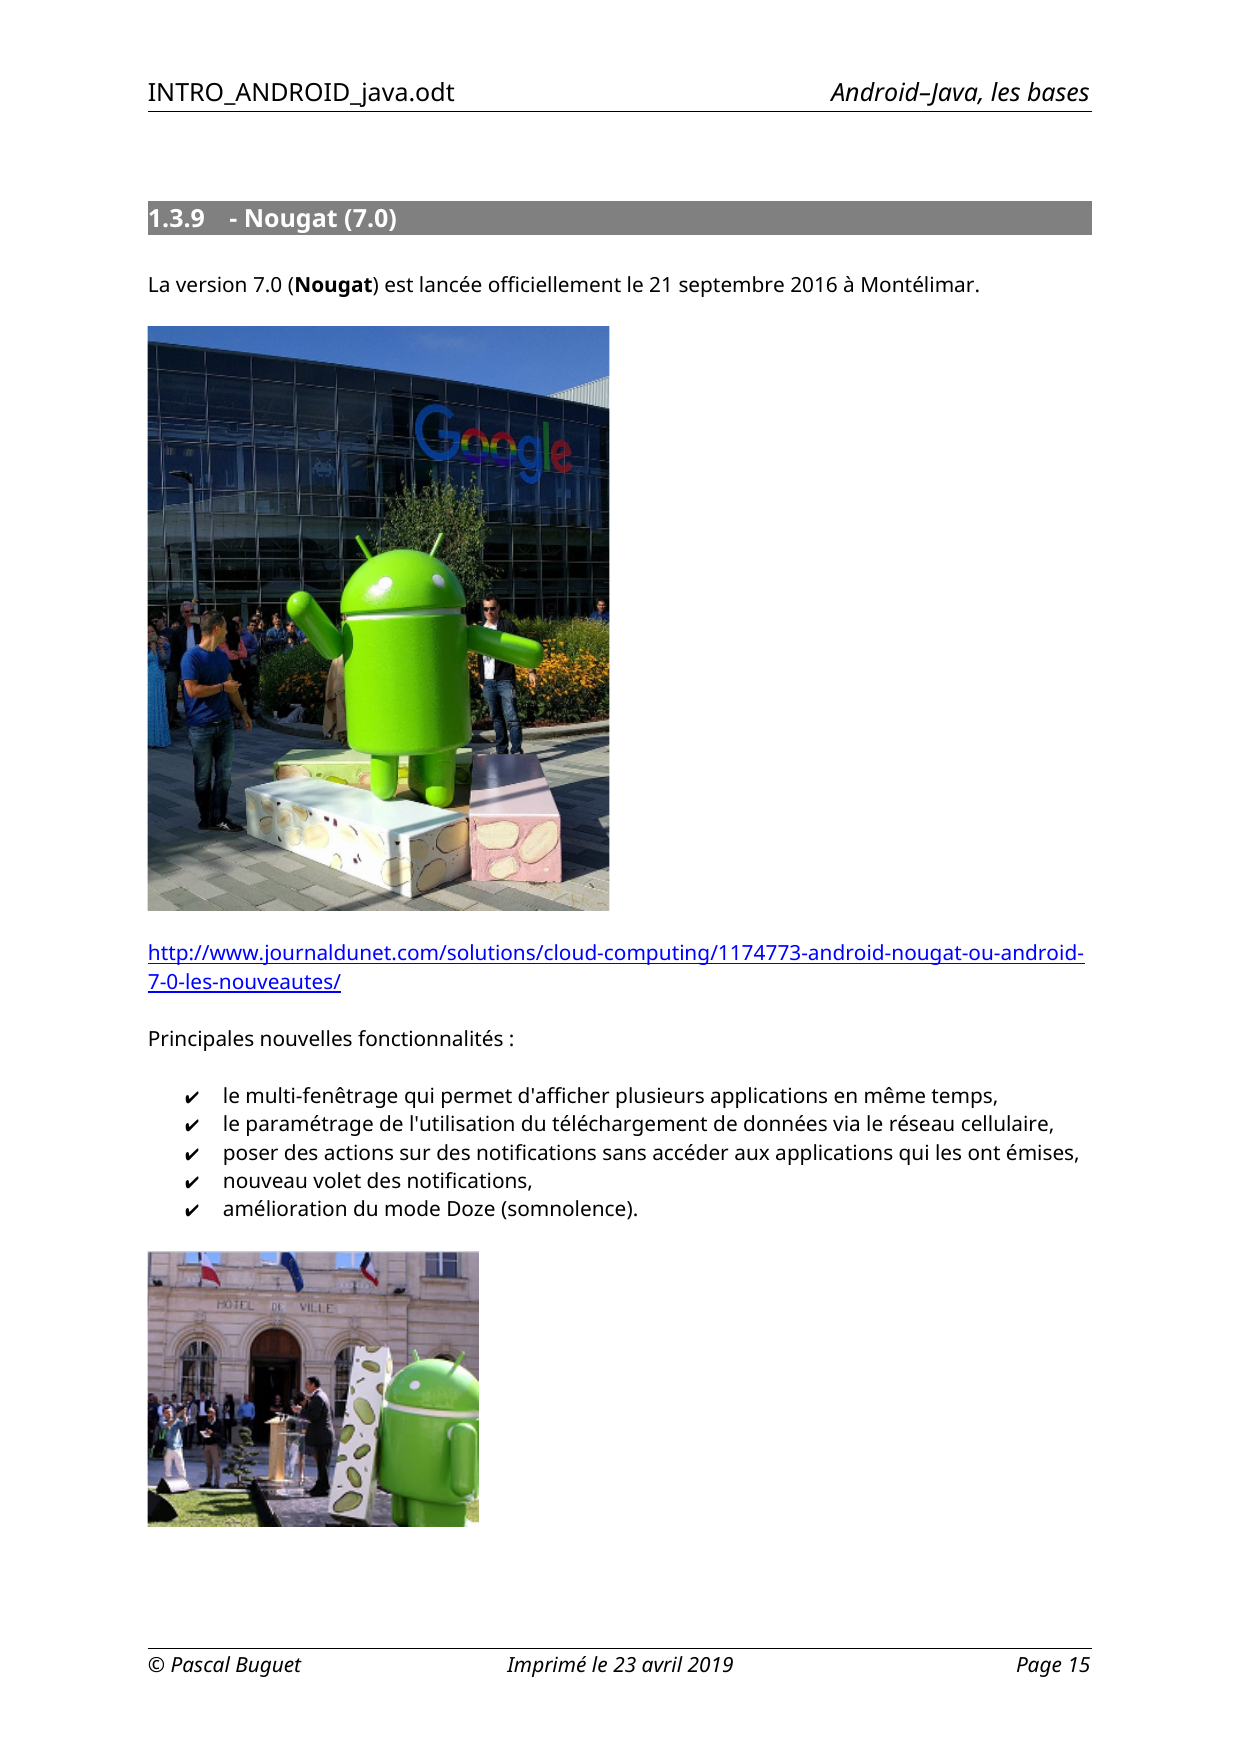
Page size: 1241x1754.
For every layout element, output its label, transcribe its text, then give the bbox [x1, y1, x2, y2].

text http://www.journaldunet.com/solutions/cloud-computing/1174773-android-nougat-ou-android-7-0-les-nouveautes/ [148, 938, 1092, 995]
list le multi-fenêtrage qui permet d'afficher plusieurs applications en même temps, [185, 1081, 1092, 1109]
picture [147, 1251, 479, 1527]
text Principales nouvelles fonctionnalités : [148, 1024, 1092, 1052]
list nouveau volet des notifications, [185, 1166, 1092, 1194]
text La version 7.0 (Nougat) est lancée officiellement le 21 septembre 2016 à Montélimar. [148, 270, 1092, 298]
subtitle - Nougat (7.0) [148, 201, 1092, 235]
list amélioration du mode Doze (somnolence). [185, 1194, 1092, 1223]
list le paramétrage de l'utilisation du téléchargement de données via le réseau cellulaire, [185, 1109, 1092, 1138]
picture [147, 326, 610, 911]
list poser des actions sur des notifications sans accéder aux applications qui les ont émises, [185, 1138, 1092, 1166]
